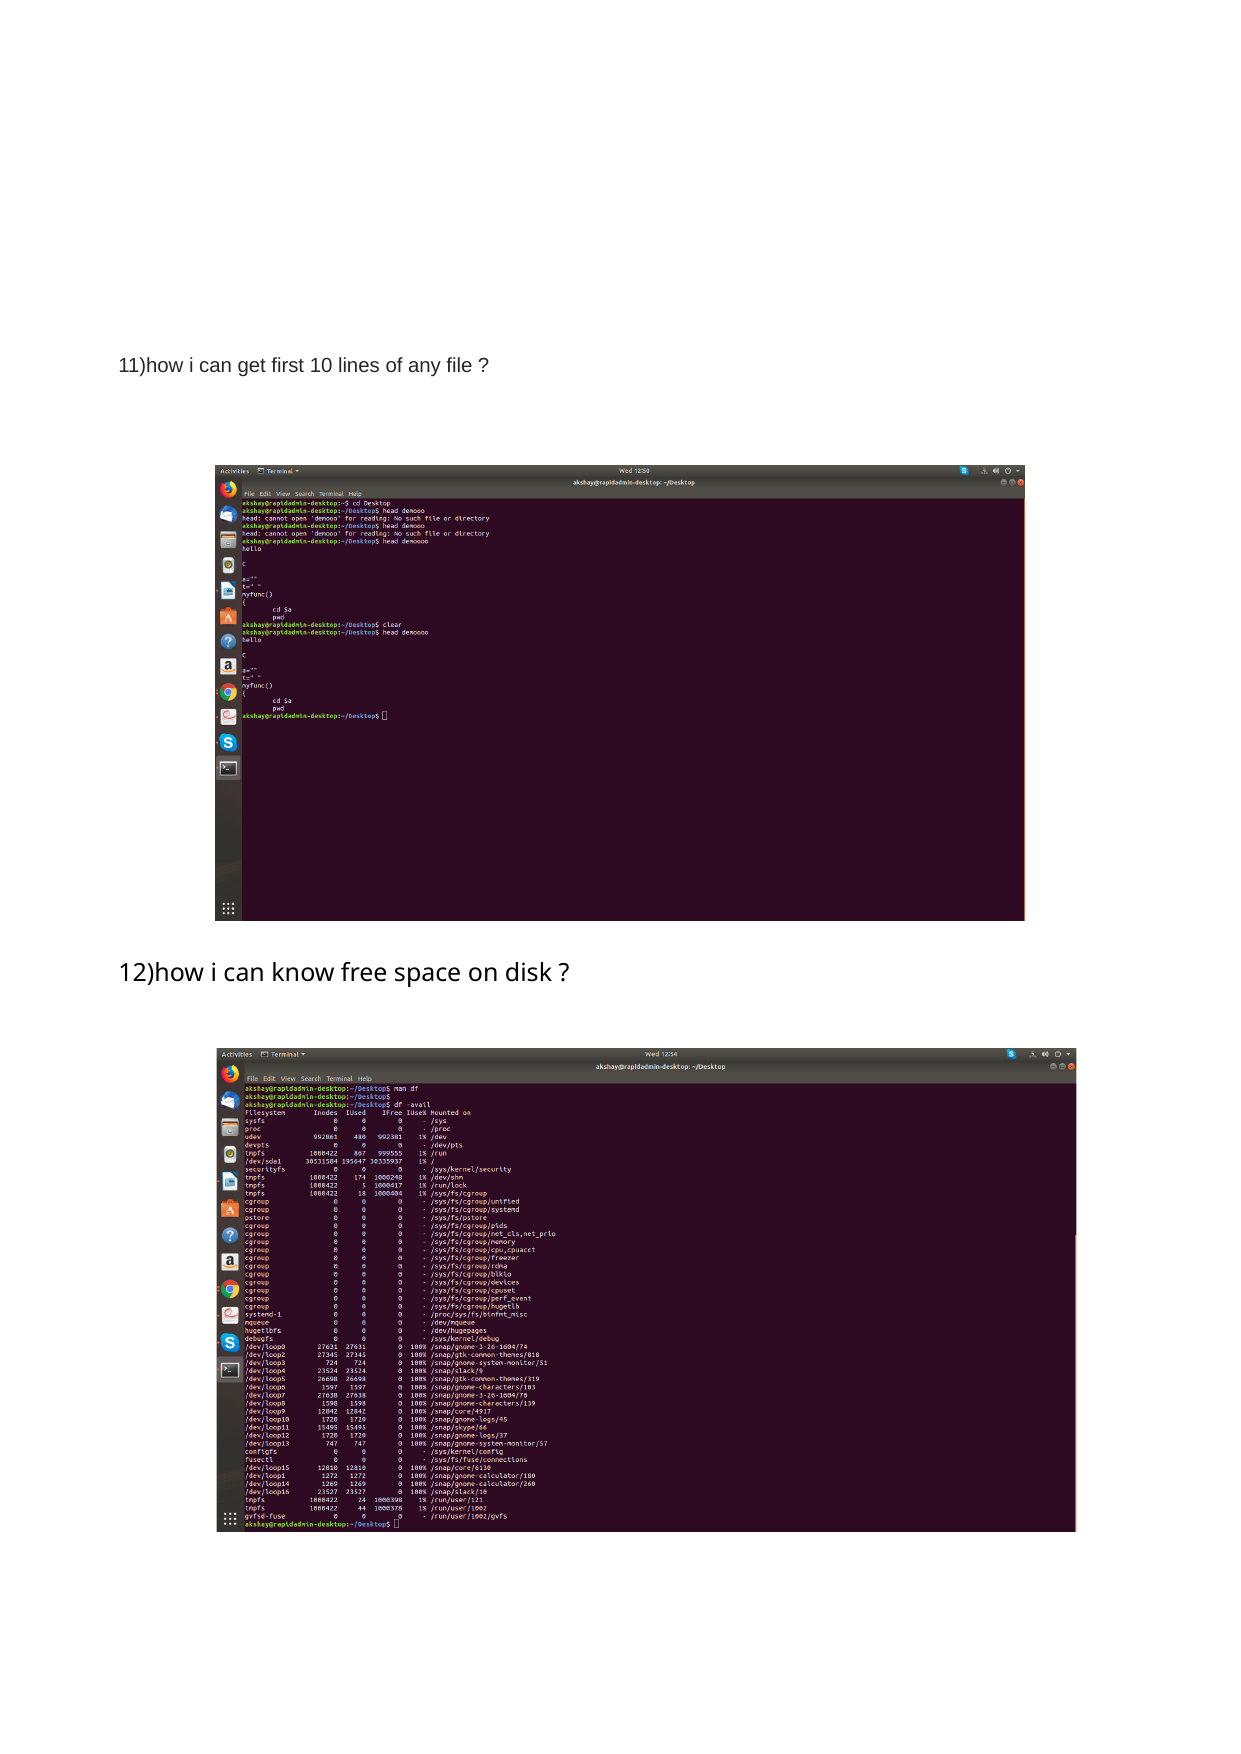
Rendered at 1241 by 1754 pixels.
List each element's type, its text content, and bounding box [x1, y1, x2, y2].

text 12)how i can know free space on disk ? [118, 955, 1122, 989]
picture [215, 465, 1025, 921]
picture [216, 1048, 1077, 1532]
text 11)how i can get first 10 lines of any file ? [118, 354, 1122, 377]
